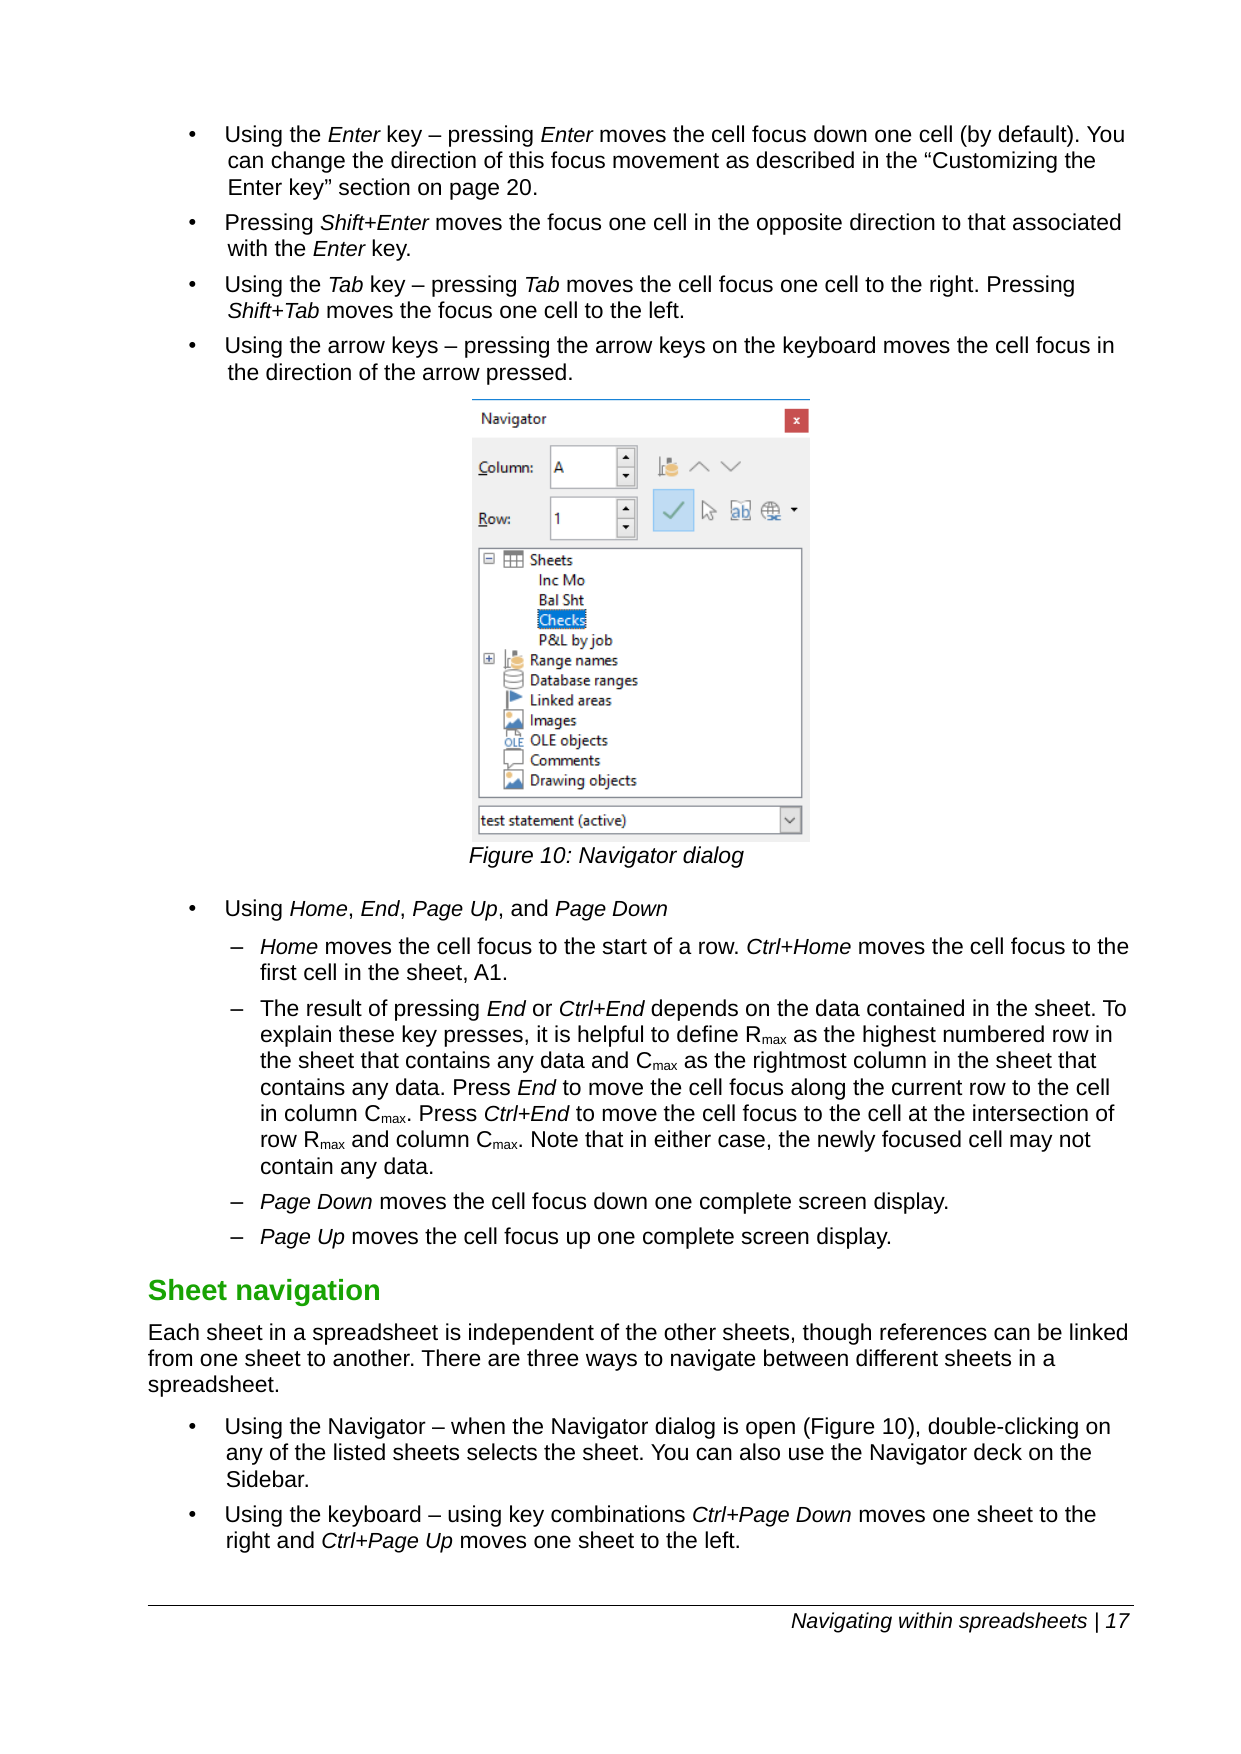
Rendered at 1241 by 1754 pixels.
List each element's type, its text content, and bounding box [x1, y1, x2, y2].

list Page Up moves the cell focus up one complete screen display. [230, 1223, 1134, 1249]
text Figure 10: Navigator dialog [469, 400, 813, 868]
list Using Home, End, Page Up, and Page Down [185, 892, 1134, 924]
list Using the arrow keys – pressing the arrow keys on the keyboard moves the cell focus in the direction of the arrow pressed. [185, 329, 1134, 388]
list Using the Enter key – pressing Enter moves the cell focus down one cell (by default). You can change the direction of this focus movement as described in the “Customizing the Enter key” section on page 20. [185, 118, 1134, 200]
list Using the Tab key – pressing Tab moves the cell focus one cell to the right. Pressing Shift+Tab moves the focus one cell to the left. [185, 268, 1134, 323]
list Home moves the cell focus to the start of a row. Ctrl+Home moves the cell focus to the first cell in the sheet, A1. [230, 933, 1134, 986]
text Each sheet in a spreadsheet is independent of the other sheets, though references can be linked from one sheet to another. There are three ways to navigate between different sheets in a spreadsheet. [148, 1318, 1134, 1397]
subtitle Sheet navigation [148, 1273, 1134, 1307]
list Page Down moves the cell focus down one complete screen display. [230, 1188, 1134, 1214]
list Using the Navigator – when the Navigator dialog is open (Figure 10), double-clicking on any of the listed sheets selects the sheet. You can also use the Navigator deck on the Sidebar. [185, 1410, 1134, 1492]
list Using the keyboard – using key combinations Ctrl+Page Down moves one sheet to the right and Ctrl+Page Up moves one sheet to the left. [185, 1498, 1134, 1556]
picture [472, 399, 810, 842]
list Pressing Shift+Enter moves the focus one cell in the opposite direction to that associated with the Enter key. [185, 206, 1134, 262]
list The result of pressing End or Ctrl+End depends on the data contained in the sheet. To explain these key presses, it is helpful to define Rmax as the highest numbered row in the sheet that contains any data and Cmax as the rightmost column in the sheet that contains any data. Press End to move the cell focus along the current row to the cell in column Cmax. Press Ctrl+End to move the cell focus to the cell at the intersection of row Rmax and column Cmax. Note that in either case, the newly focused cell may not contain any data. [230, 994, 1134, 1179]
